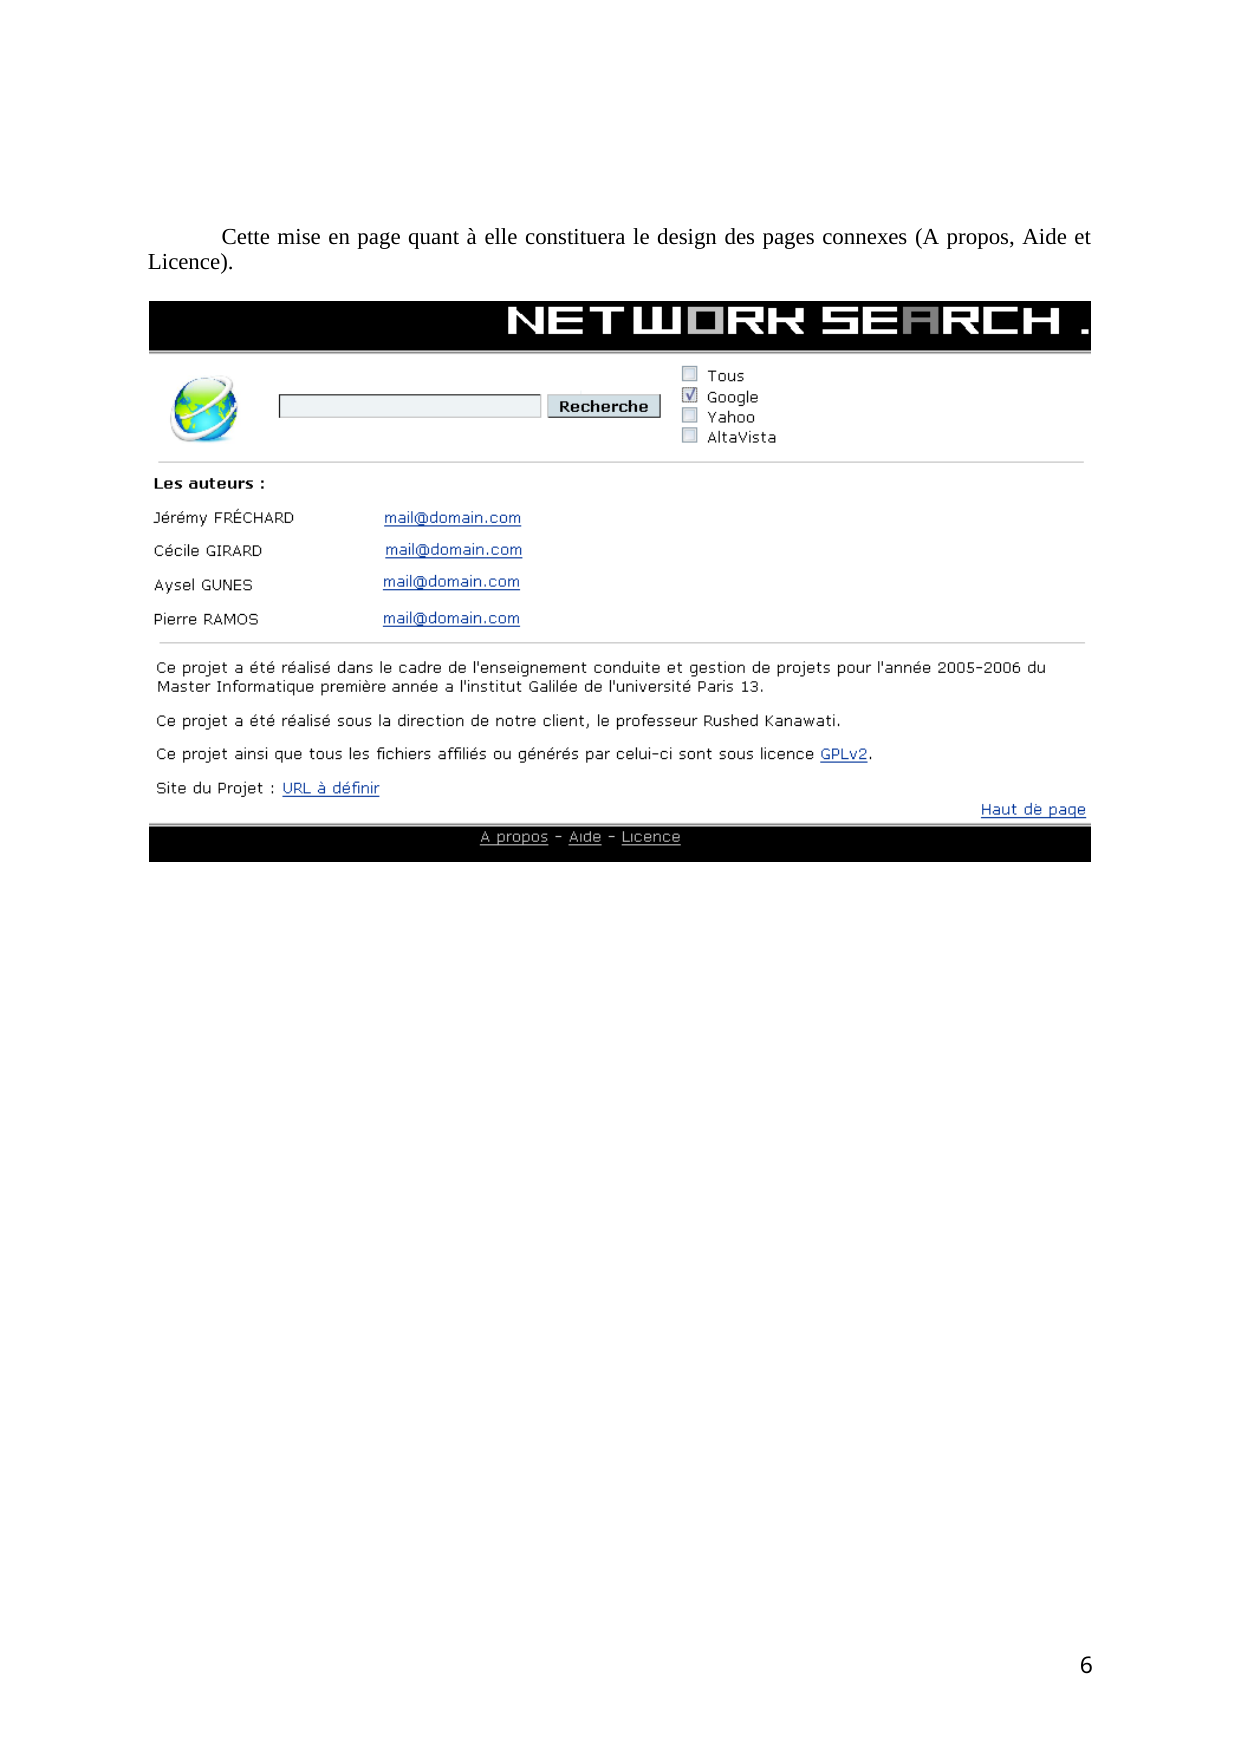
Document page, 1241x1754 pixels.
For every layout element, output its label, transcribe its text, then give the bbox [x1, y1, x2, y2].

picture [149, 301, 1091, 862]
text Cette mise en page quant à elle constituera le design des pages connexes (A propos, Aide et Licence). [148, 224, 1092, 275]
